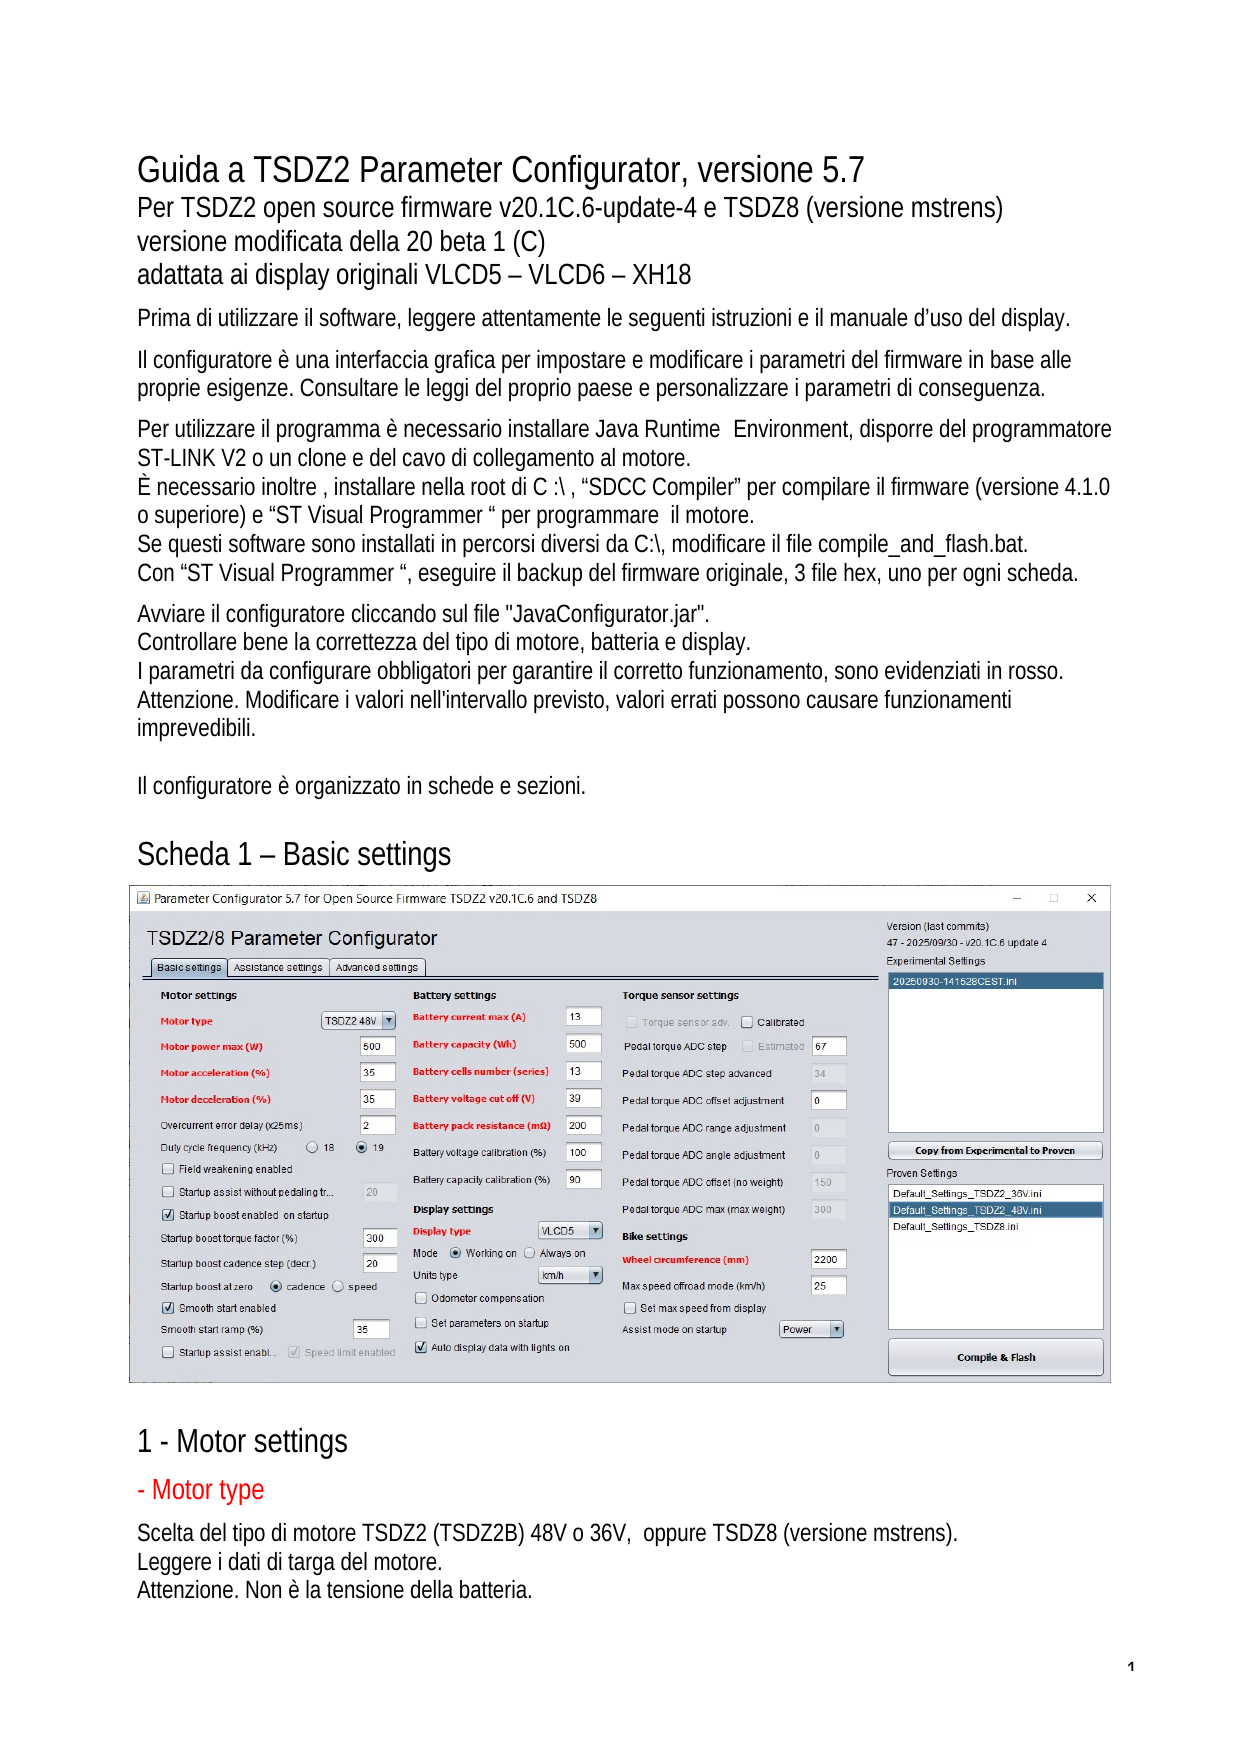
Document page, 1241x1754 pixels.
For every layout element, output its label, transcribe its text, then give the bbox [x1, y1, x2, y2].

picture [130, 885, 1110, 1382]
text Con “ST Visual Programmer “, eseguire il backup del firmware originale, 3 file hex, uno per ogni scheda. [137, 558, 1122, 586]
text Prima di utilizzare il software, leggere attentamente le seguenti istruzioni e il manuale d’uso del display. [137, 303, 1122, 332]
text Avviare il configuratore cliccando sul file "JavaConfigurator.jar". [137, 599, 1122, 627]
text I parametri da configurare obbligatori per garantire il corretto funzionamento, sono evidenziati in rosso. [137, 656, 1122, 685]
text adattata ai display originali VLCD5 – VLCD6 – XH18 [137, 257, 1122, 291]
text Controllare bene la correttezza del tipo di motore, batteria e display. [137, 627, 1122, 656]
text Per TSDZ2 open source firmware v20.1C.6-update-4 e TSDZ8 (versione mstrens) [137, 191, 1122, 224]
text È necessario inoltre , installare nella root di C :\ , “SDCC Compiler” per compilare il firmware (versione 4.1.0 o superiore) e “ST Visual Programmer “ per programmare il motore. [137, 472, 1122, 529]
text Scheda 1 – Basic settings [137, 835, 1122, 873]
text versione modificata della 20 beta 1 (C) [137, 224, 1122, 257]
text Attenzione. Non è la tensione della batteria. [137, 1575, 1122, 1604]
text Per utilizzare il programma è necessario installare Java Runtime Environment, disporre del programmatore ST-LINK V2 o un clone e del cavo di collegamento al motore. [137, 414, 1122, 472]
text 1 - Motor settings [137, 1421, 1122, 1459]
text Scelta del tipo di motore TSDZ2 (TSDZ2B) 48V o 36V, oppure TSDZ8 (versione mstrens). [137, 1518, 1122, 1547]
text Il configuratore è una interfaccia grafica per impostare e modificare i parametri del firmware in base alle proprie esigenze. Consultare le leggi del proprio paese e personalizzare i parametri di conseguenza. [137, 344, 1122, 402]
text - Motor type [137, 1472, 1122, 1506]
text Attenzione. Modificare i valori nell'intervallo previsto, valori errati possono causare funzionamenti imprevedibili. [137, 685, 1122, 742]
text Se questi software sono installati in percorsi diversi da C:\, modificare il file compile_and_flash.bat. [137, 529, 1122, 558]
text Leggere i dati di targa del motore. [137, 1547, 1122, 1575]
subtitle Guida a TSDZ2 Parameter Configurator, versione 5.7 [137, 148, 1122, 191]
text Il configuratore è organizzato in schede e sezioni. [137, 771, 1122, 799]
